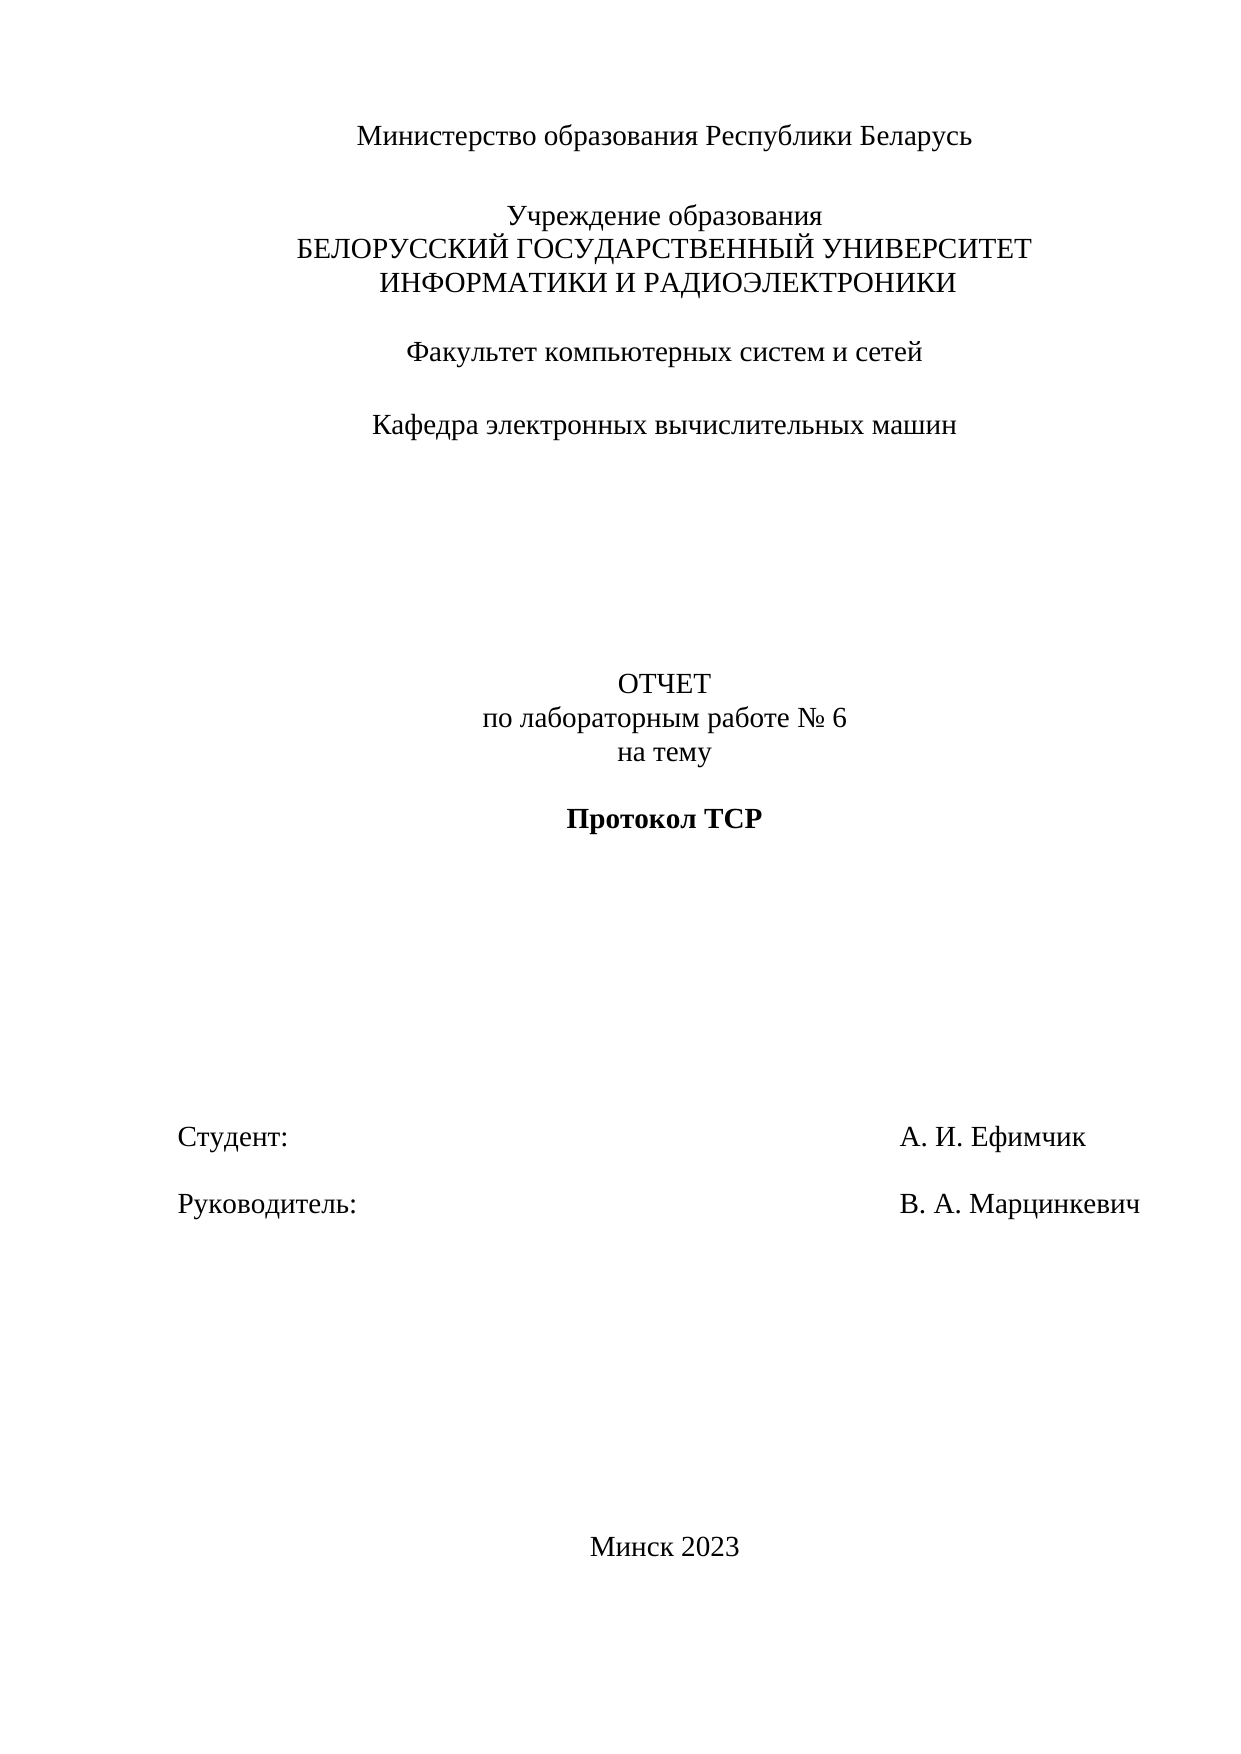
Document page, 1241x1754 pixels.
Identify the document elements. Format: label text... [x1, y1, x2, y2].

text ОТЧЕТ [177, 667, 1152, 700]
text Министерство образования Республики Беларусь [177, 118, 1152, 152]
text Факультет компьютерных систем и сетей [177, 334, 1152, 368]
text ИНФОРМАТИКИ И РАДИОЭЛЕКТРОНИКИ [177, 265, 1152, 298]
text Кафедра электронных вычислительных машин [177, 407, 1152, 440]
text БЕЛОРУССКИЙ ГОСУДАРСТВЕННЫЙ УНИВЕРСИТЕТ [177, 231, 1152, 265]
text Студент: А. И. Ефимчик [177, 1086, 1152, 1153]
text по лабораторным работе № 6 [177, 700, 1152, 734]
text Протокол TCP [177, 801, 1152, 834]
text на тему [177, 734, 1152, 767]
text Учреждение образования [177, 198, 1152, 231]
text Руководитель: В. А. Марцинкевич [177, 1153, 1152, 1220]
text Минск 2023 [177, 1529, 1152, 1563]
